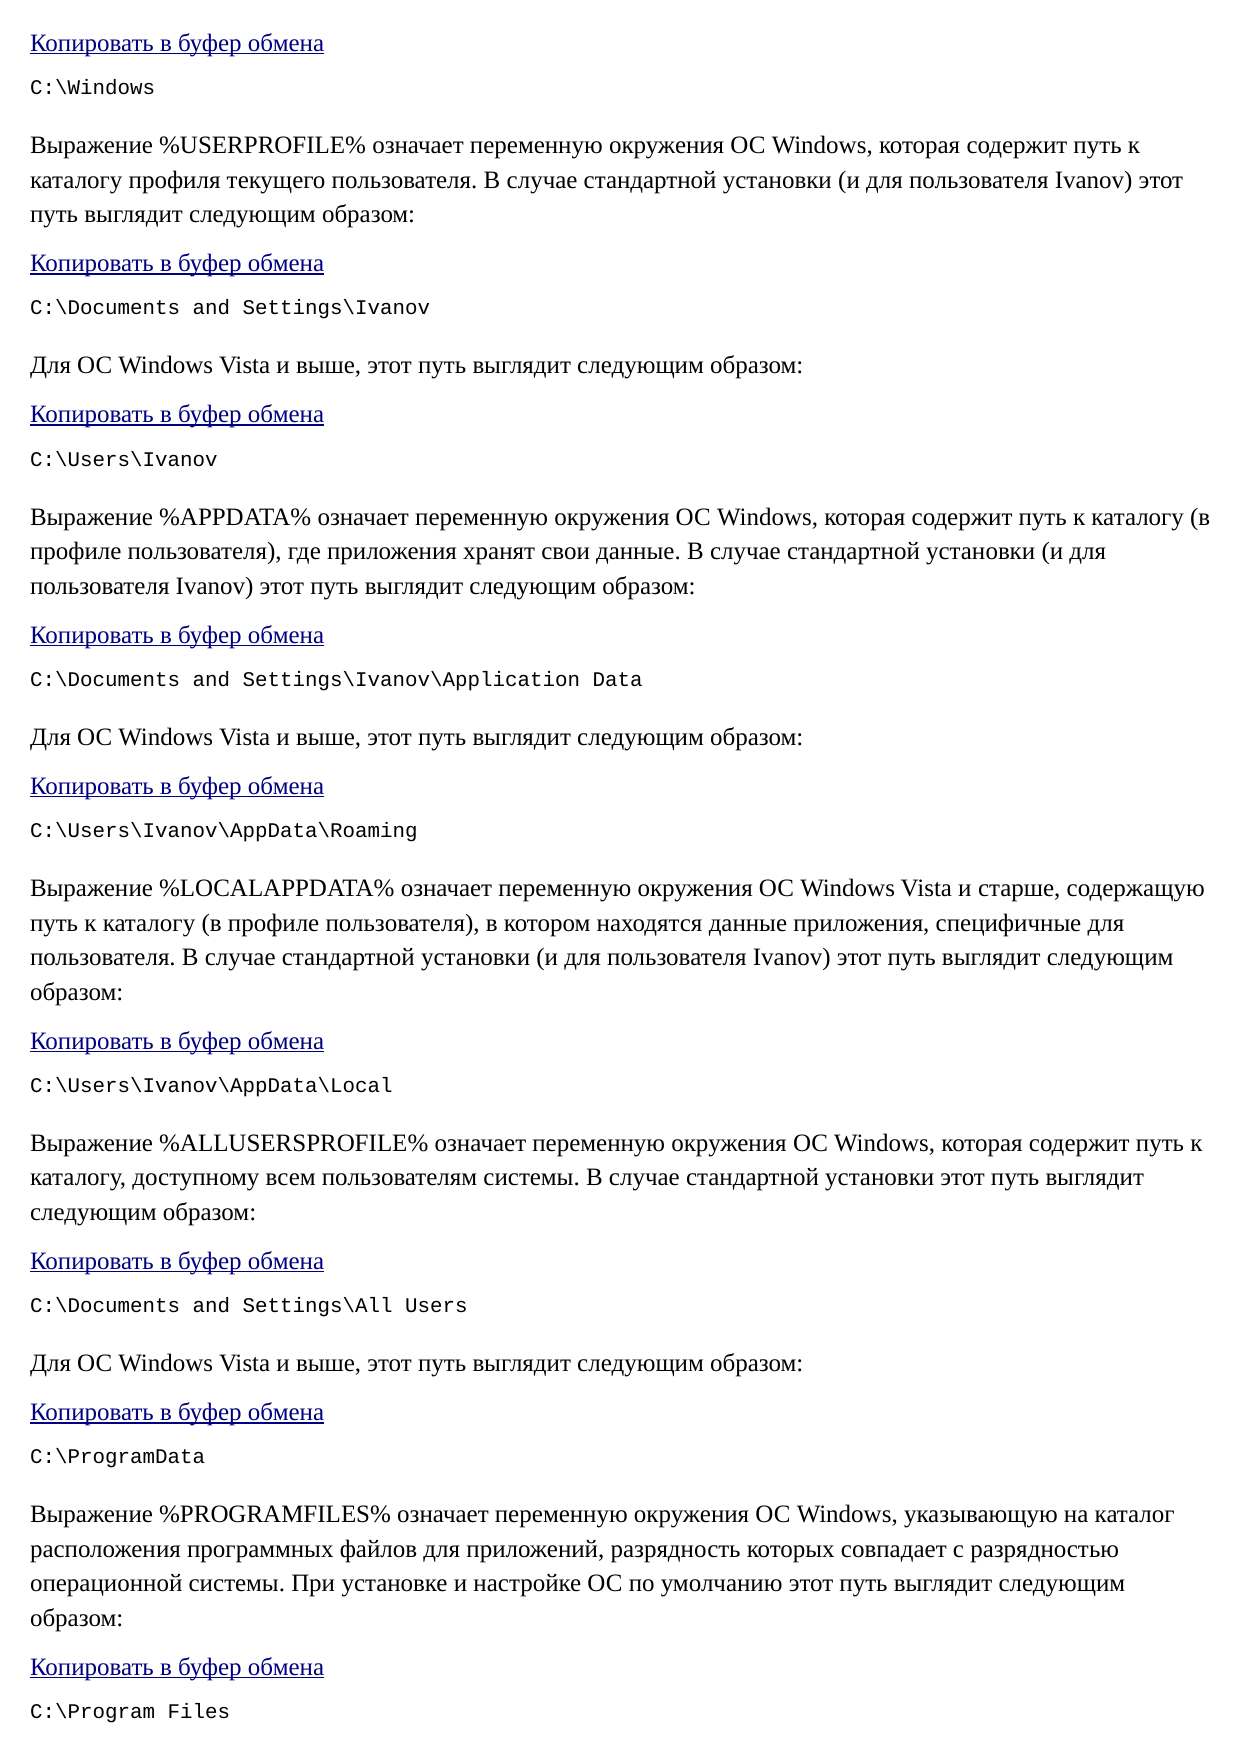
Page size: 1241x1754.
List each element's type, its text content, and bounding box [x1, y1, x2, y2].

text Копировать в буфер обмена [30, 28, 1211, 57]
text Для ОС Windows Vista и выше, этот путь выглядит следующим образом: [30, 722, 1211, 751]
text Выражение %USERPROFILE% означает переменную окружения ОС Windows, которая содержит путь к каталогу профиля текущего пользователя. В случае стандартной установки (и для пользователя Ivanov) этот путь выглядит следующим образом: [30, 130, 1211, 228]
text Выражение %APPDATA% означает переменную окружения ОС Windows, которая содержит путь к каталогу (в профиле пользователя), где приложения хранят свои данные. В случае стандартной установки (и для пользователя Ivanov) этот путь выглядит следующим образом: [30, 502, 1211, 599]
text C:\Users\Ivanov\AppData\Roaming [30, 820, 1211, 844]
text Копировать в буфер обмена [30, 399, 1211, 428]
text Копировать в буфер обмена [30, 248, 1211, 277]
text Копировать в буфер обмена [30, 1397, 1211, 1426]
text Выражение %ALLUSERSPROFILE% означает переменную окружения ОС Windows, которая содержит путь к каталогу, доступному всем пользователям системы. В случае стандартной установки этот путь выглядит следующим образом: [30, 1128, 1211, 1226]
text C:\Windows [30, 77, 1211, 101]
text C:\Program Files [30, 1701, 1211, 1724]
text Копировать в буфер обмена [30, 1246, 1211, 1275]
text C:\ProgramData [30, 1446, 1211, 1470]
text Выражение %PROGRAMFILES% означает переменную окружения ОС Windows, указывающую на каталог расположения программных файлов для приложений, разрядность которых совпадает с разрядностью операционной системы. При установке и настройке ОС по умолчанию этот путь выглядит следующим образом: [30, 1499, 1211, 1632]
text Копировать в буфер обмена [30, 771, 1211, 800]
text C:\Documents and Settings\Ivanov\Application Data [30, 669, 1211, 692]
text Для ОС Windows Vista и выше, этот путь выглядит следующим образом: [30, 351, 1211, 379]
text Копировать в буфер обмена [30, 620, 1211, 648]
text C:\Documents and Settings\Ivanov [30, 297, 1211, 321]
text Копировать в буфер обмена [30, 1652, 1211, 1681]
text Копировать в буфер обмена [30, 1026, 1211, 1054]
text Выражение %LOCALAPPDATA% означает переменную окружения ОС Windows Vista и старше, содержащую путь к каталогу (в профиле пользователя), в котором находятся данные приложения, специфичные для пользователя. В случае стандартной установки (и для пользователя Ivanov) этот путь выглядит следующим образом: [30, 873, 1211, 1005]
text C:\Users\Ivanov [30, 449, 1211, 472]
text C:\Documents and Settings\All Users [30, 1295, 1211, 1319]
text C:\Users\Ivanov\AppData\Local [30, 1075, 1211, 1098]
text Для ОС Windows Vista и выше, этот путь выглядит следующим образом: [30, 1348, 1211, 1377]
